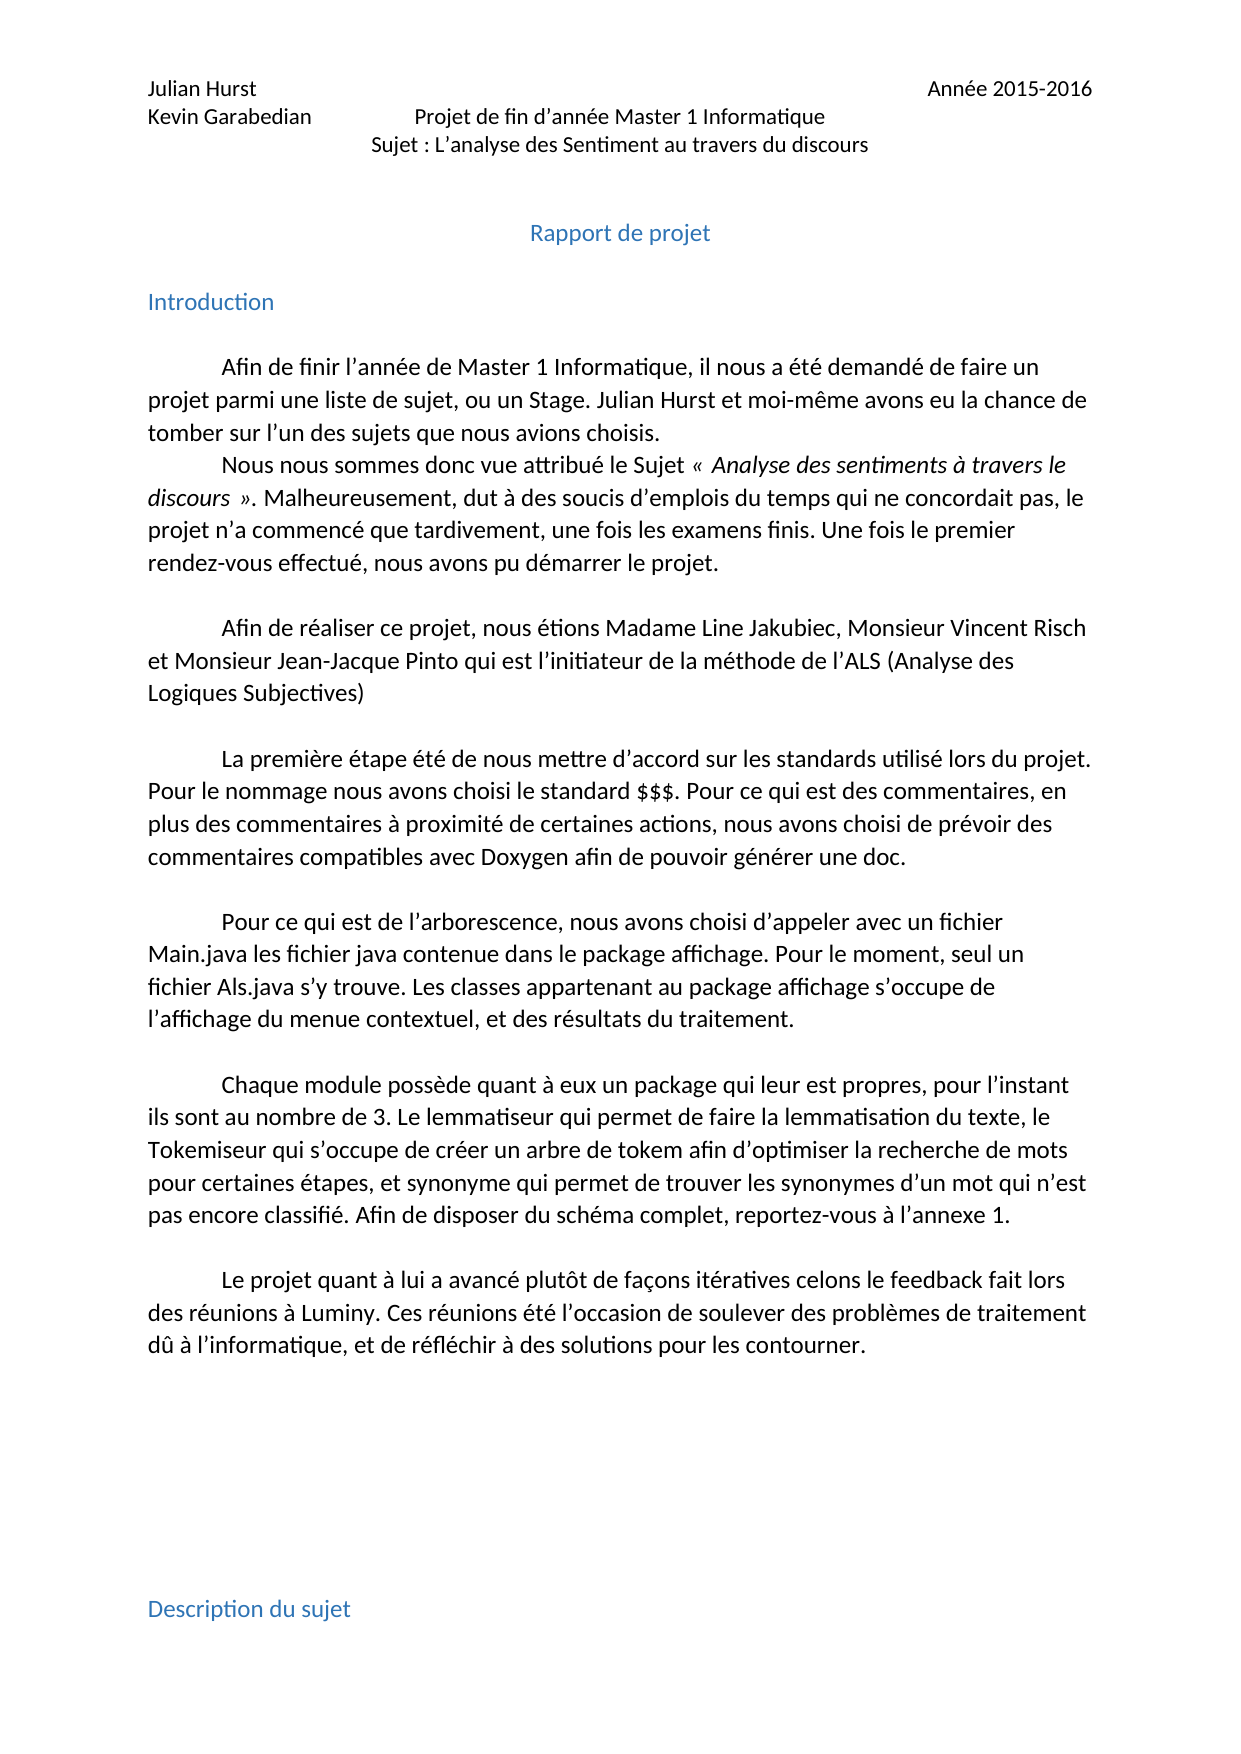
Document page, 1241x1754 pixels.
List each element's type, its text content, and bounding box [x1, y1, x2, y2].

subtitle Description du sujet [148, 1593, 1093, 1624]
text Afin de réaliser ce projet, nous étions Madame Line Jakubiec, Monsieur Vincent Risch et Monsieur Jean-Jacque Pinto qui est l’initiateur de la méthode de l’ALS (Analyse des Logiques Subjectives) [148, 612, 1093, 708]
text Chaque module possède quant à eux un package qui leur est propres, pour l’instant ils sont au nombre de 3. Le lemmatiseur qui permet de faire la lemmatisation du texte, le Tokemiseur qui s’occupe de créer un arbre de tokem afin d’optimiser la recherche de mots pour certaines étapes, et synonyme qui permet de trouver les synonymes d’un mot qui n’est pas encore classifié. Afin de disposer du schéma complet, reportez-vous à l’annexe 1. [148, 1069, 1093, 1230]
subtitle Introduction [148, 286, 1093, 317]
text Afin de finir l’année de Master 1 Informatique, il nous a été demandé de faire un projet parmi une liste de sujet, ou un Stage. Julian Hurst et moi-même avons eu la chance de tomber sur l’un des sujets que nous avions choisis. [148, 352, 1093, 447]
subtitle Rapport de projet [148, 217, 1093, 247]
text Le projet quant à lui a avancé plutôt de façons itératives celons le feedback fait lors des réunions à Luminy. Ces réunions été l’occasion de soulever des problèmes de traitement dû à l’informatique, et de réfléchir à des solutions pour les contourner. [148, 1264, 1093, 1360]
text Nous nous sommes donc vue attribué le Sujet « Analyse des sentiments à travers le discours ». Malheureusement, dut à des soucis d’emplois du temps qui ne concordait pas, le projet n’a commencé que tardivement, une fois les examens finis. Une fois le premier rendez-vous effectué, nous avons pu démarrer le projet. [148, 449, 1093, 578]
text Pour ce qui est de l’arborescence, nous avons choisi d’appeler avec un fichier Main.java les fichier java contenue dans le package affichage. Pour le moment, seul un fichier Als.java s’y trouve. Les classes appartenant au package affichage s’occupe de l’affichage du menue contextuel, et des résultats du traitement. [148, 906, 1093, 1034]
text La première étape été de nous mettre d’accord sur les standards utilisé lors du projet. Pour le nommage nous avons choisi le standard $$$. Pour ce qui est des commentaires, en plus des commentaires à proximité de certaines actions, nous avons choisi de prévoir des commentaires compatibles avec Doxygen afin de pouvoir générer une doc. [148, 743, 1093, 871]
